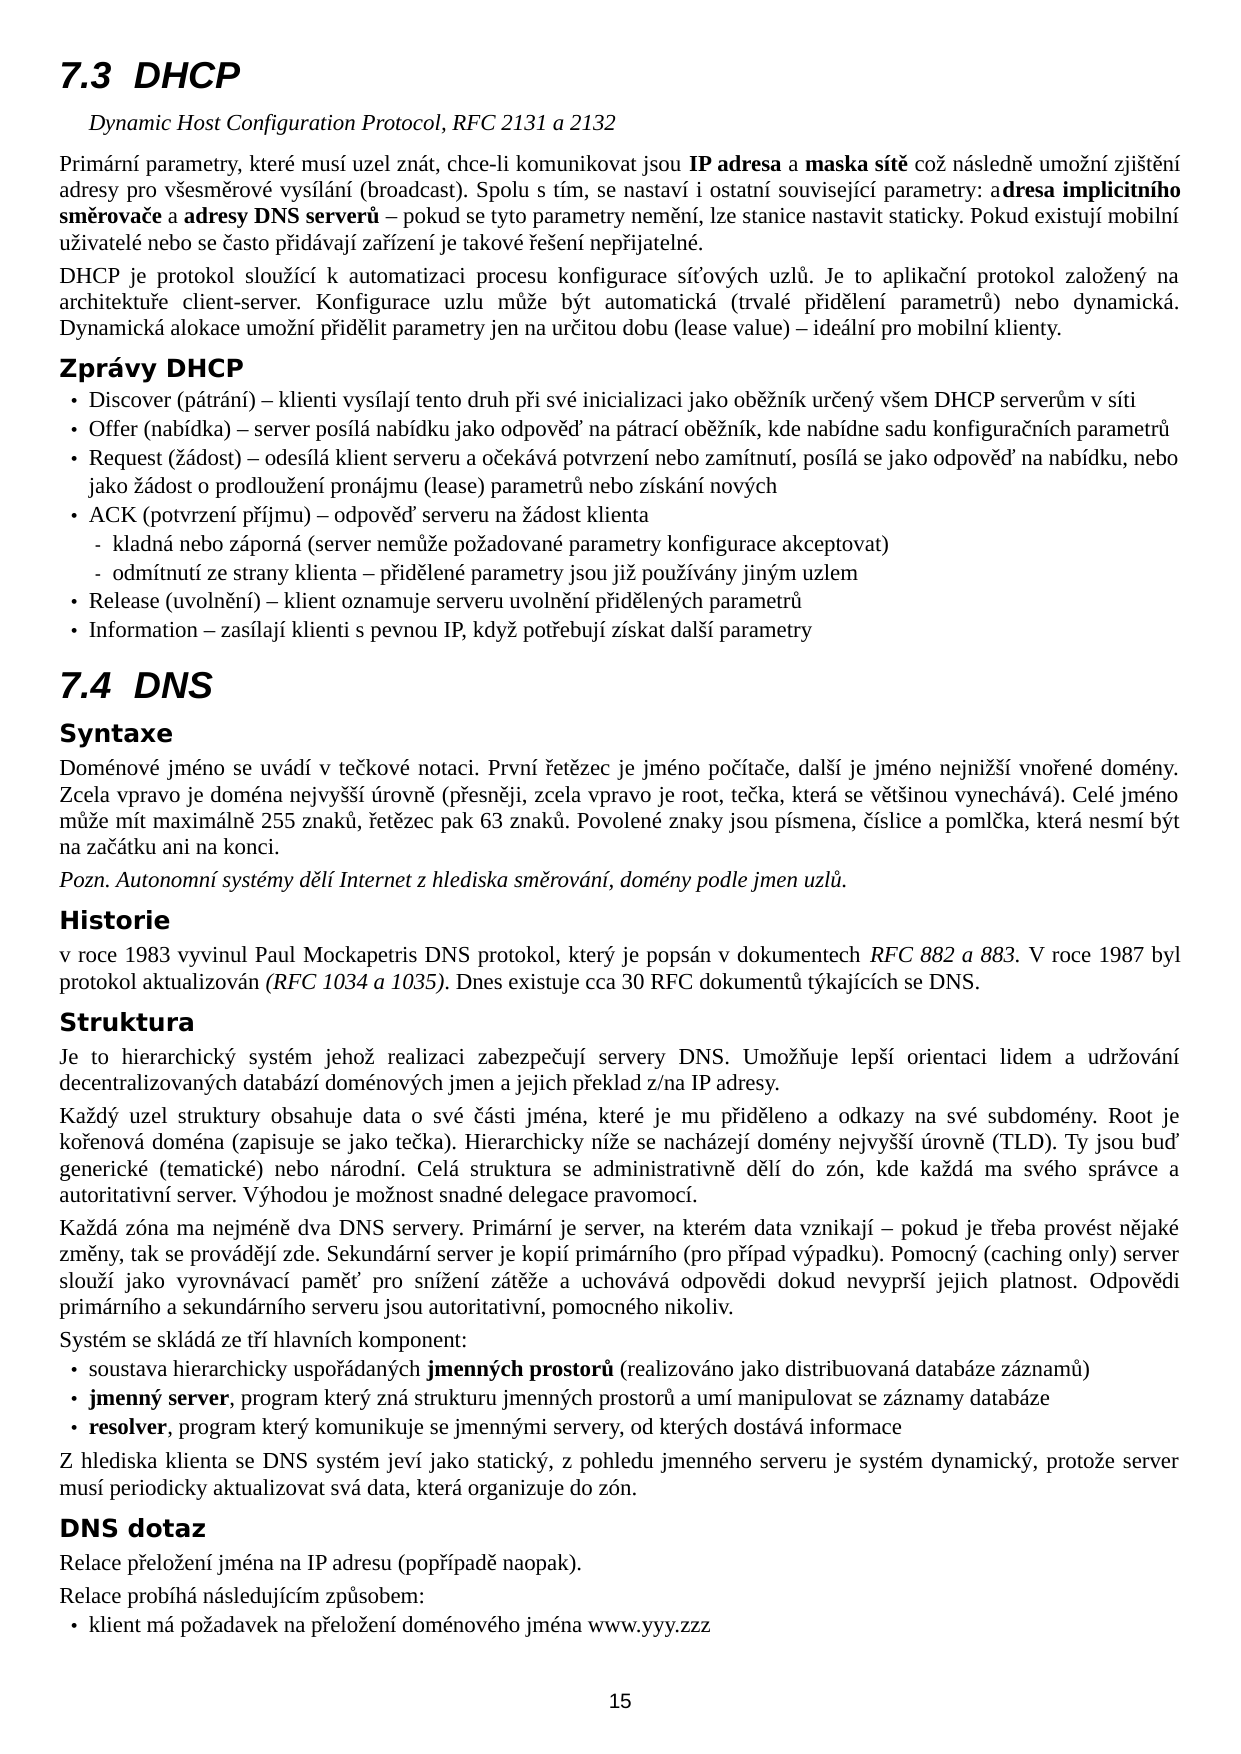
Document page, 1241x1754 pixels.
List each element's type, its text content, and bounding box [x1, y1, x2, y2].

text Je to hierarchický systém jehož realizaci zabezpečují servery DNS. Umožňuje lepší orientaci lidem a udržování decentralizovaných databází doménových jmen a jejich překlad z/na IP adresy. [59, 1043, 1181, 1096]
list soustava hierarchicky uspořádaných jmenných prostorů (realizováno jako distribuovaná databáze záznamů) [71, 1355, 1181, 1382]
subtitle Syntaxe [59, 719, 1181, 748]
text Každý uzel struktury obsahuje data o své části jména, které je mu přiděleno a odkazy na své subdomény. Root je kořenová doména (zapisuje se jako tečka). Hierarchicky níže se nacházejí domény nejvyšší úrovně (TLD). Ty jsou buď generické (tematické) nebo národní. Celá struktura se administrativně dělí do zón, kde každá ma svého správce a autoritativní server. Výhodou je možnost snadné delegace pravomocí. [59, 1102, 1181, 1207]
text Doménové jméno se uvádí v tečkové notaci. První řetězec je jméno počítače, další je jméno nejnižší vnořené domény. Zcela vpravo je doména nejvyšší úrovně (přesněji, zcela vpravo je root, tečka, která se většinou vynechává). Celé jméno může mít maximálně 255 znaků, řetězec pak 63 znaků. Povolené znaky jsou písmena, číslice a pomlčka, která nesmí být na začátku ani na konci. [59, 754, 1181, 860]
list kladná nebo záporná (server nemůže požadované parametry konfigurace akceptovat) [94, 530, 1181, 556]
subtitle DHCP [59, 53, 1181, 96]
text Relace přeložení jména na IP adresu (popřípadě naopak). [59, 1549, 1181, 1575]
subtitle DNS [59, 664, 1181, 707]
text DHCP je protokol sloužící k automatizaci procesu konfigurace síťových uzlů. Je to aplikační protokol založený na architektuře client-server. Konfigurace uzlu může být automatická (trvalé přidělení parametrů) nebo dynamická. Dynamická alokace umožní přidělit parametry jen na určitou dobu (lease value) – ideální pro mobilní klienty. [59, 262, 1181, 341]
text v roce 1983 vyvinul Paul Mockapetris DNS protokol, který je popsán v dokumentech RFC 882 a 883. V roce 1987 byl protokol aktualizován (RFC 1034 a 1035). Dnes existuje cca 30 RFC dokumentů týkajících se DNS. [59, 941, 1181, 994]
text Primární parametry, které musí uzel znát, chce-li komunikovat jsou IP adresa a maska sítě což následně umožní zjištění adresy pro všesměrové vysílání (broadcast). Spolu s tím, se nastaví i ostatní související parametry: adresa implicitního směrovače a adresy DNS serverů – pokud se tyto parametry nemění, lze stanice nastavit staticky. Pokud existují mobilní uživatelé nebo se často přidávají zařízení je takové řešení nepřijatelné. [59, 150, 1181, 255]
text Systém se skládá ze tří hlavních komponent: [59, 1326, 1181, 1352]
list Release (uvolnění) – klient oznamuje serveru uvolnění přidělených parametrů [71, 587, 1181, 614]
list jmenný server, program který zná strukturu jmenných prostorů a umí manipulovat se záznamy databáze [71, 1384, 1181, 1411]
subtitle Struktura [59, 1008, 1181, 1037]
list Discover (pátrání) – klienti vysílají tento druh při své inicializaci jako oběžník určený všem DHCP serverům v síti [71, 386, 1181, 412]
list Request (žádost) – odesílá klient serveru a očekává potvrzení nebo zamítnutí, posílá se jako odpověď na nabídku, nebo jako žádost o prodloužení pronájmu (lease) parametrů nebo získání nových [71, 443, 1181, 499]
subtitle Zprávy DHCP [59, 354, 1181, 384]
list Offer (nabídka) – server posílá nabídku jako odpověď na pátrací oběžník, kde nabídne sadu konfiguračních parametrů [71, 415, 1181, 441]
subtitle DNS dotaz [59, 1514, 1181, 1543]
list odmítnutí ze strany klienta – přidělené parametry jsou již používány jiným uzlem [94, 558, 1181, 585]
text Relace probíhá následujícím způsobem: [59, 1582, 1181, 1608]
text Z hlediska klienta se DNS systém jeví jako statický, z pohledu jmenného serveru je systém dynamický, protože server musí periodicky aktualizovat svá data, která organizuje do zón. [59, 1448, 1181, 1500]
text Pozn. Autonomní systémy dělí Internet z hlediska směrování, domény podle jmen uzlů. [59, 866, 1181, 893]
list klient má požadavek na přeložení doménového jména www.yyy.zzz [71, 1611, 1181, 1638]
list Information – zasílají klienti s pevnou IP, když potřebují získat další parametry [71, 616, 1181, 642]
text Dynamic Host Configuration Protocol, RFC 2131 a 2132 [88, 109, 1181, 135]
list resolver, program který komunikuje se jmennými servery, od kterých dostává informace [71, 1413, 1181, 1439]
text Každá zóna ma nejméně dva DNS servery. Primární je server, na kterém data vznikají – pokud je třeba provést nějaké změny, tak se provádějí zde. Sekundární server je kopií primárního (pro případ výpadku). Pomocný (caching only) server slouží jako vyrovnávací paměť pro snížení zátěže a uchovává odpovědi dokud nevyprší jejich platnost. Odpovědi primárního a sekundárního serveru jsou autoritativní, pomocného nikoliv. [59, 1214, 1181, 1319]
list ACK (potvrzení příjmu) – odpověď serveru na žádost klienta [71, 501, 1181, 527]
subtitle Historie [59, 906, 1181, 935]
